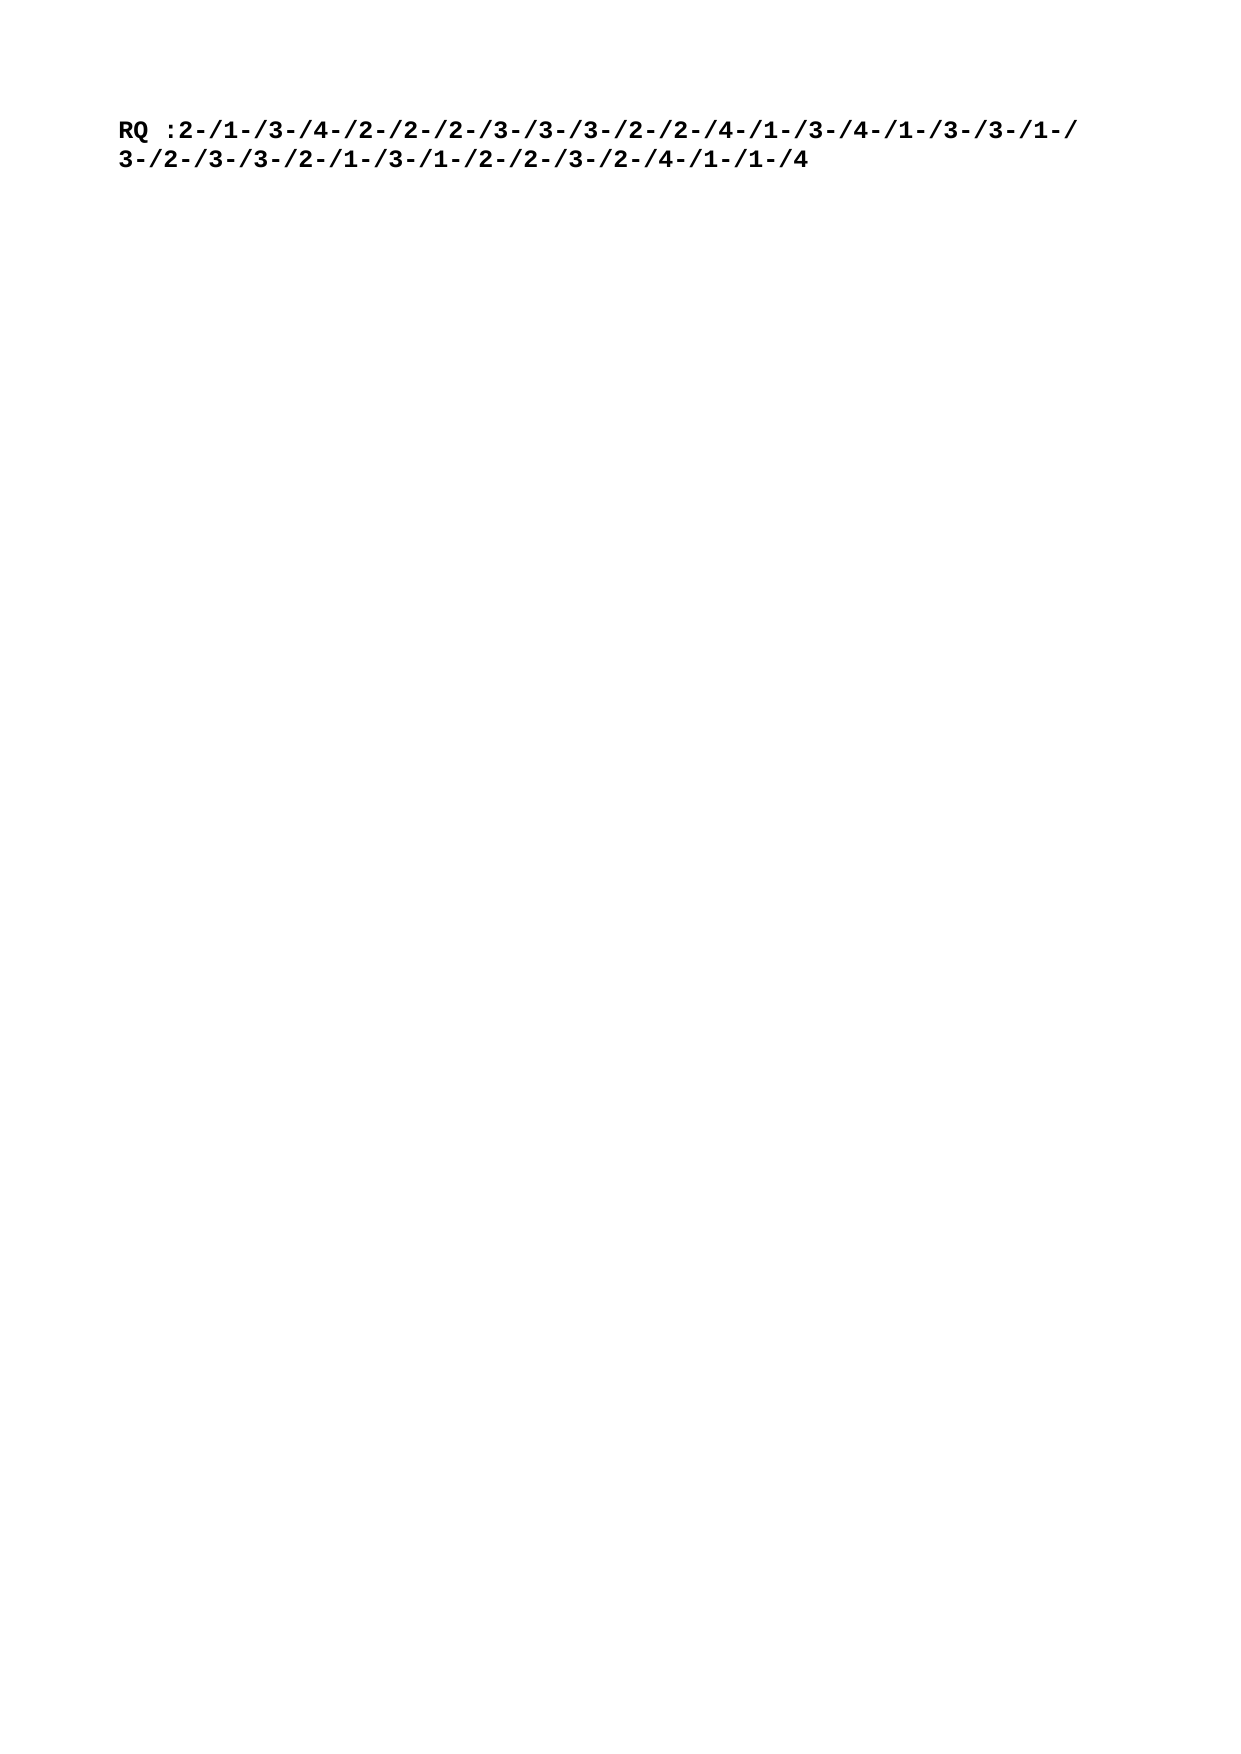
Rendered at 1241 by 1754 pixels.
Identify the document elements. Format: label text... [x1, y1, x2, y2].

text RQ :2-/1-/3-/4-/2-/2-/2-/3-/3-/3-/2-/2-/4-/1-/3-/4-/1-/3-/3-/1-/3-/2-/3-/3-/2-/1-/3-/1-/2-/2-/3-/2-/4-/1-/1-/4 [118, 118, 1122, 175]
